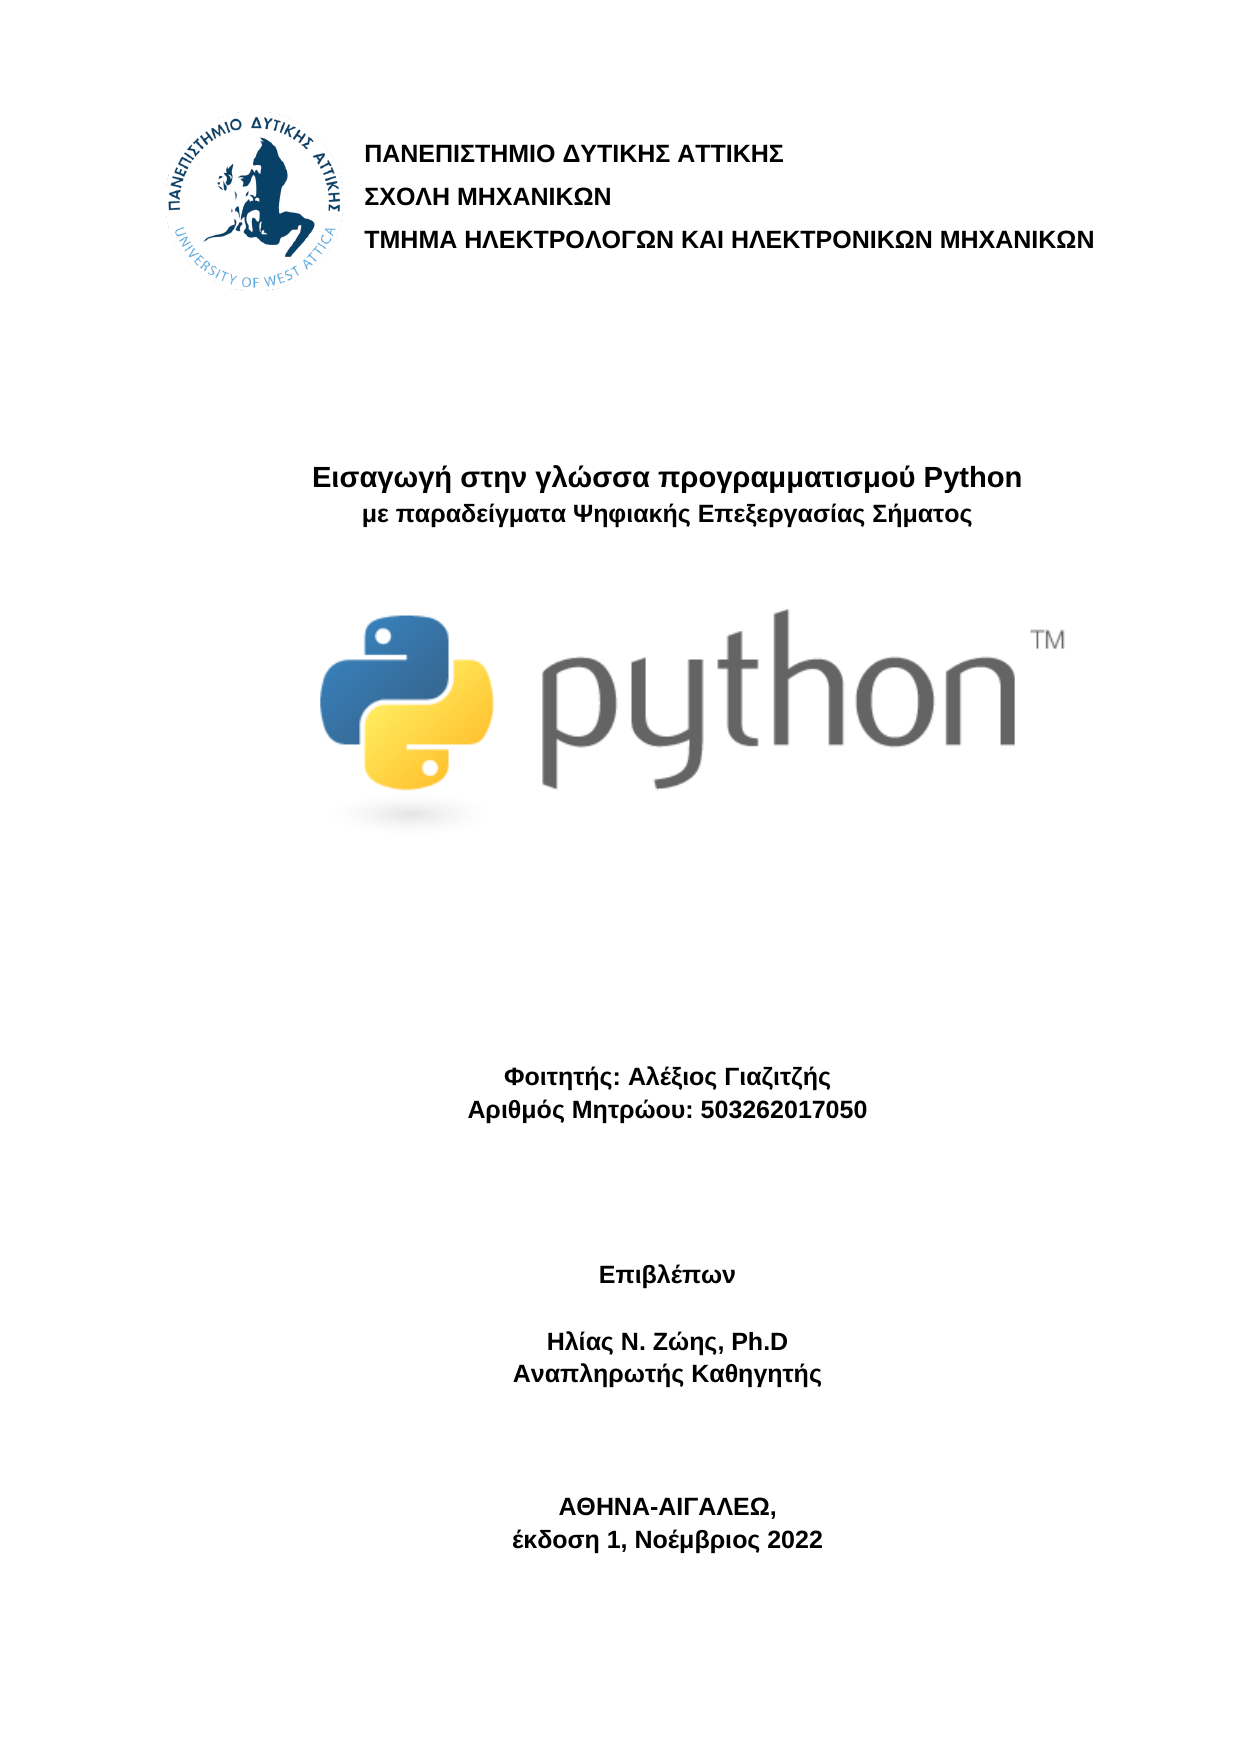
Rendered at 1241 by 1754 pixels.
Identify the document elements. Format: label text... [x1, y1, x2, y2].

text Αριθμός Μητρώου: 503262017050 [165, 1095, 1169, 1124]
text Φοιτητής: Αλέξιος Γιαζιτζής [165, 1062, 1169, 1091]
text ΑΘΗΝΑ-ΑΙΓΑΛΕΩ, [165, 1492, 1169, 1520]
text Ηλίας Ν. Ζώης, Ph.D [165, 1326, 1169, 1355]
text έκδοση 1, Νοέμβριος 2022 [165, 1524, 1169, 1553]
picture [197, 565, 1137, 883]
text Αναπληρωτής Καθηγητής [165, 1359, 1169, 1388]
text Επιβλέπων [165, 1260, 1169, 1289]
table_header [154, 112, 353, 295]
table_header ΠΑΝΕΠΙΣΤΗΜΙΟ ΔΥΤΙΚΗΣ ΑΤΤΙΚΗΣ ΣΧΟΛΗ ΜΗΧΑΝΙΚΩΝ ΤΜΗΜΑ ΗΛΕΚΤΡΟΛΟΓΩΝ ΚΑΙ ΗΛΕΚΤΡΟΝΙΚΩΝ ΜΗΧΑΝΙΚΩΝ [353, 112, 1181, 295]
text Εισαγωγή στην γλώσσα προγραμματισμού Python [165, 460, 1169, 494]
text με παραδείγματα Ψηφιακής Επεξεργασίας Σήματος [165, 499, 1169, 528]
picture [165, 111, 343, 291]
